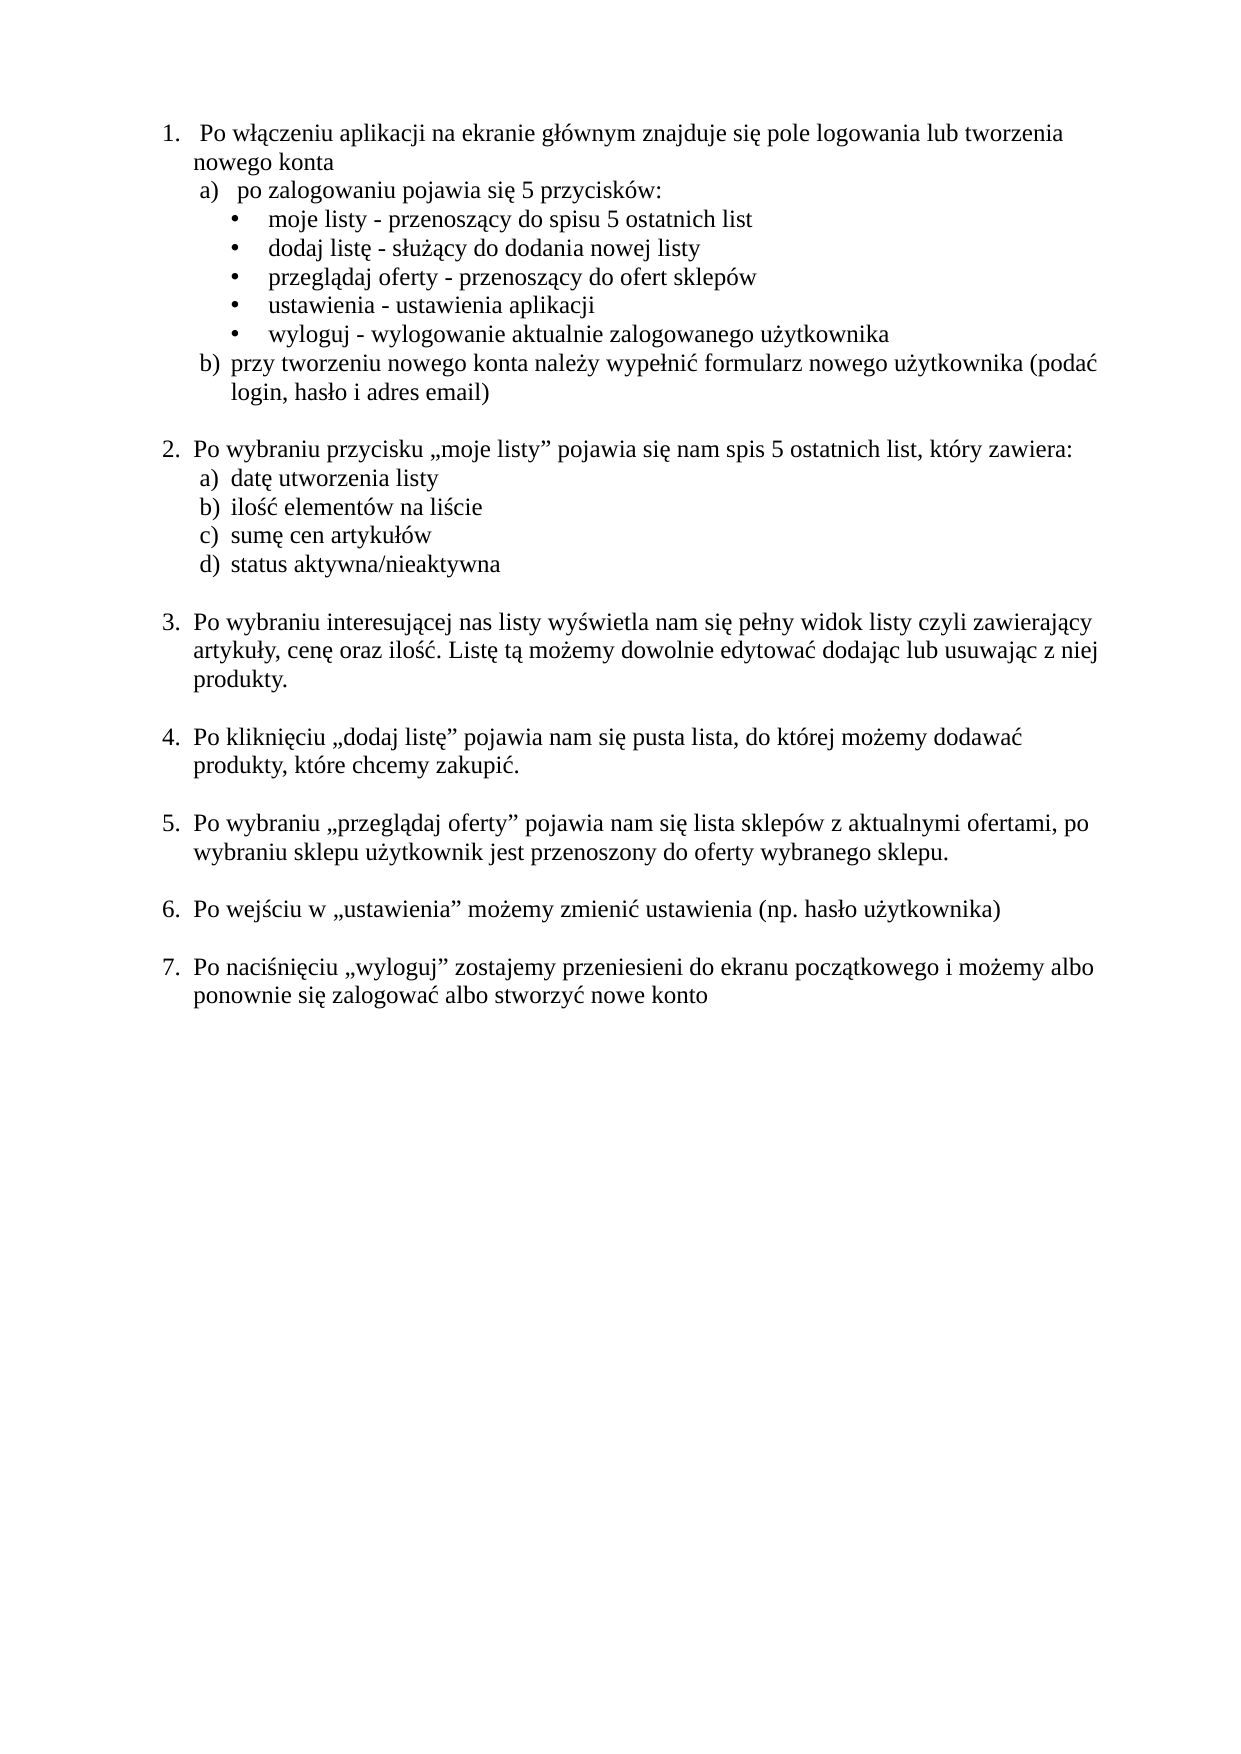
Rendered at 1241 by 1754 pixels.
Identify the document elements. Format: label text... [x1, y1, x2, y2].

list Po naciśnięciu „wyloguj” zostajemy przeniesieni do ekranu początkowego i możemy albo ponownie się zalogować albo stworzyć nowe konto [156, 952, 1122, 1009]
list przy tworzeniu nowego konta należy wypełnić formularz nowego użytkownika (podać login, hasło i adres email) [193, 348, 1122, 406]
list moje listy - przenoszący do spisu 5 ostatnich list [231, 204, 1122, 233]
list wyloguj - wylogowanie aktualnie zalogowanego użytkownika [231, 319, 1122, 348]
list Po kliknięciu „dodaj listę” pojawia nam się pusta lista, do której możemy dodawać produkty, które chcemy zakupić. [156, 722, 1122, 779]
list Po wybraniu przycisku „moje listy” pojawia się nam spis 5 ostatnich list, który zawiera: [156, 434, 1122, 463]
list sumę cen artykułów [193, 521, 1122, 549]
list datę utworzenia listy [193, 463, 1122, 492]
list ilość elementów na liście [193, 492, 1122, 521]
list ustawienia - ustawienia aplikacji [231, 291, 1122, 319]
list Po wybraniu „przeglądaj oferty” pojawia nam się lista sklepów z aktualnymi ofertami, po wybraniu sklepu użytkownik jest przenoszony do oferty wybranego sklepu. [156, 808, 1122, 866]
list Po wejściu w „ustawienia” możemy zmienić ustawienia (np. hasło użytkownika) [156, 894, 1122, 923]
list dodaj listę - służący do dodania nowej listy [231, 233, 1122, 262]
list przeglądaj oferty - przenoszący do ofert sklepów [231, 262, 1122, 291]
list status aktywna/nieaktywna [193, 549, 1122, 578]
list Po włączeniu aplikacji na ekranie głównym znajduje się pole logowania lub tworzenia nowego konta [156, 118, 1122, 176]
list Po wybraniu interesującej nas listy wyświetla nam się pełny widok listy czyli zawierający artykuły, cenę oraz ilość. Listę tą możemy dowolnie edytować dodając lub usuwając z niej produkty. [156, 607, 1122, 693]
list po zalogowaniu pojawia się 5 przycisków: [193, 176, 1122, 204]
